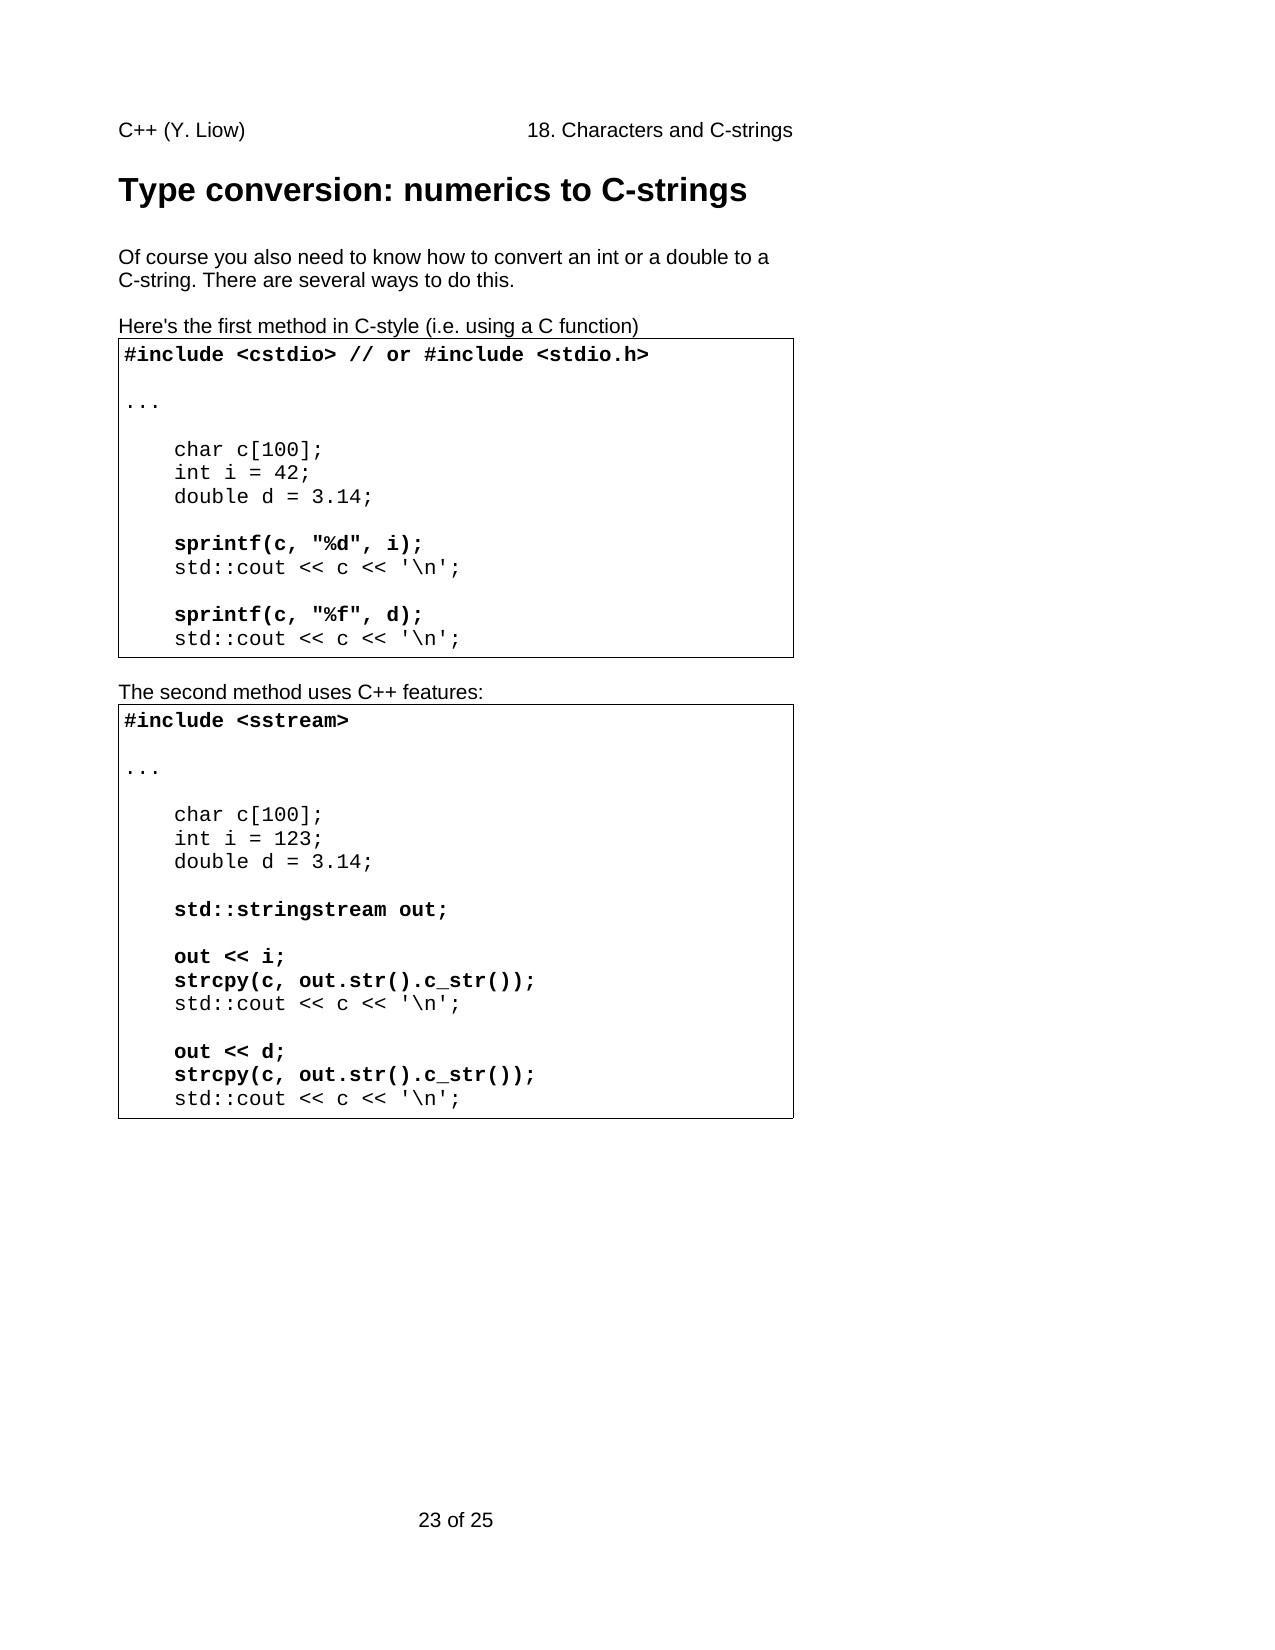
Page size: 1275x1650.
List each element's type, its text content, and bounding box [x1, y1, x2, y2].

text The second method uses C++ features: [118, 681, 793, 704]
text Of course you also need to know how to convert an int or a double to a C-string. There are several ways to do this. [118, 245, 793, 292]
text Here's the first method in C-style (i.e. using a C function) [118, 315, 793, 338]
table_header #include <sstream> ... char c[100]; int i = 123; double d = 3.14; std::stringstream out; out << i; strcpy(c, out.str().c_str()); std::cout << c << '\n'; out << d; strcpy(c, out.str().c_str()); std::cout << c << '\n'; [119, 705, 793, 1117]
table_header #include <cstdio> // or #include <stdio.h> ... char c[100]; int i = 42; double d = 3.14; sprintf(c, "%d", i); std::cout << c << '\n'; sprintf(c, "%f", d); std::cout << c << '\n'; [119, 339, 793, 657]
text Type conversion: numerics to C-strings [118, 171, 793, 208]
